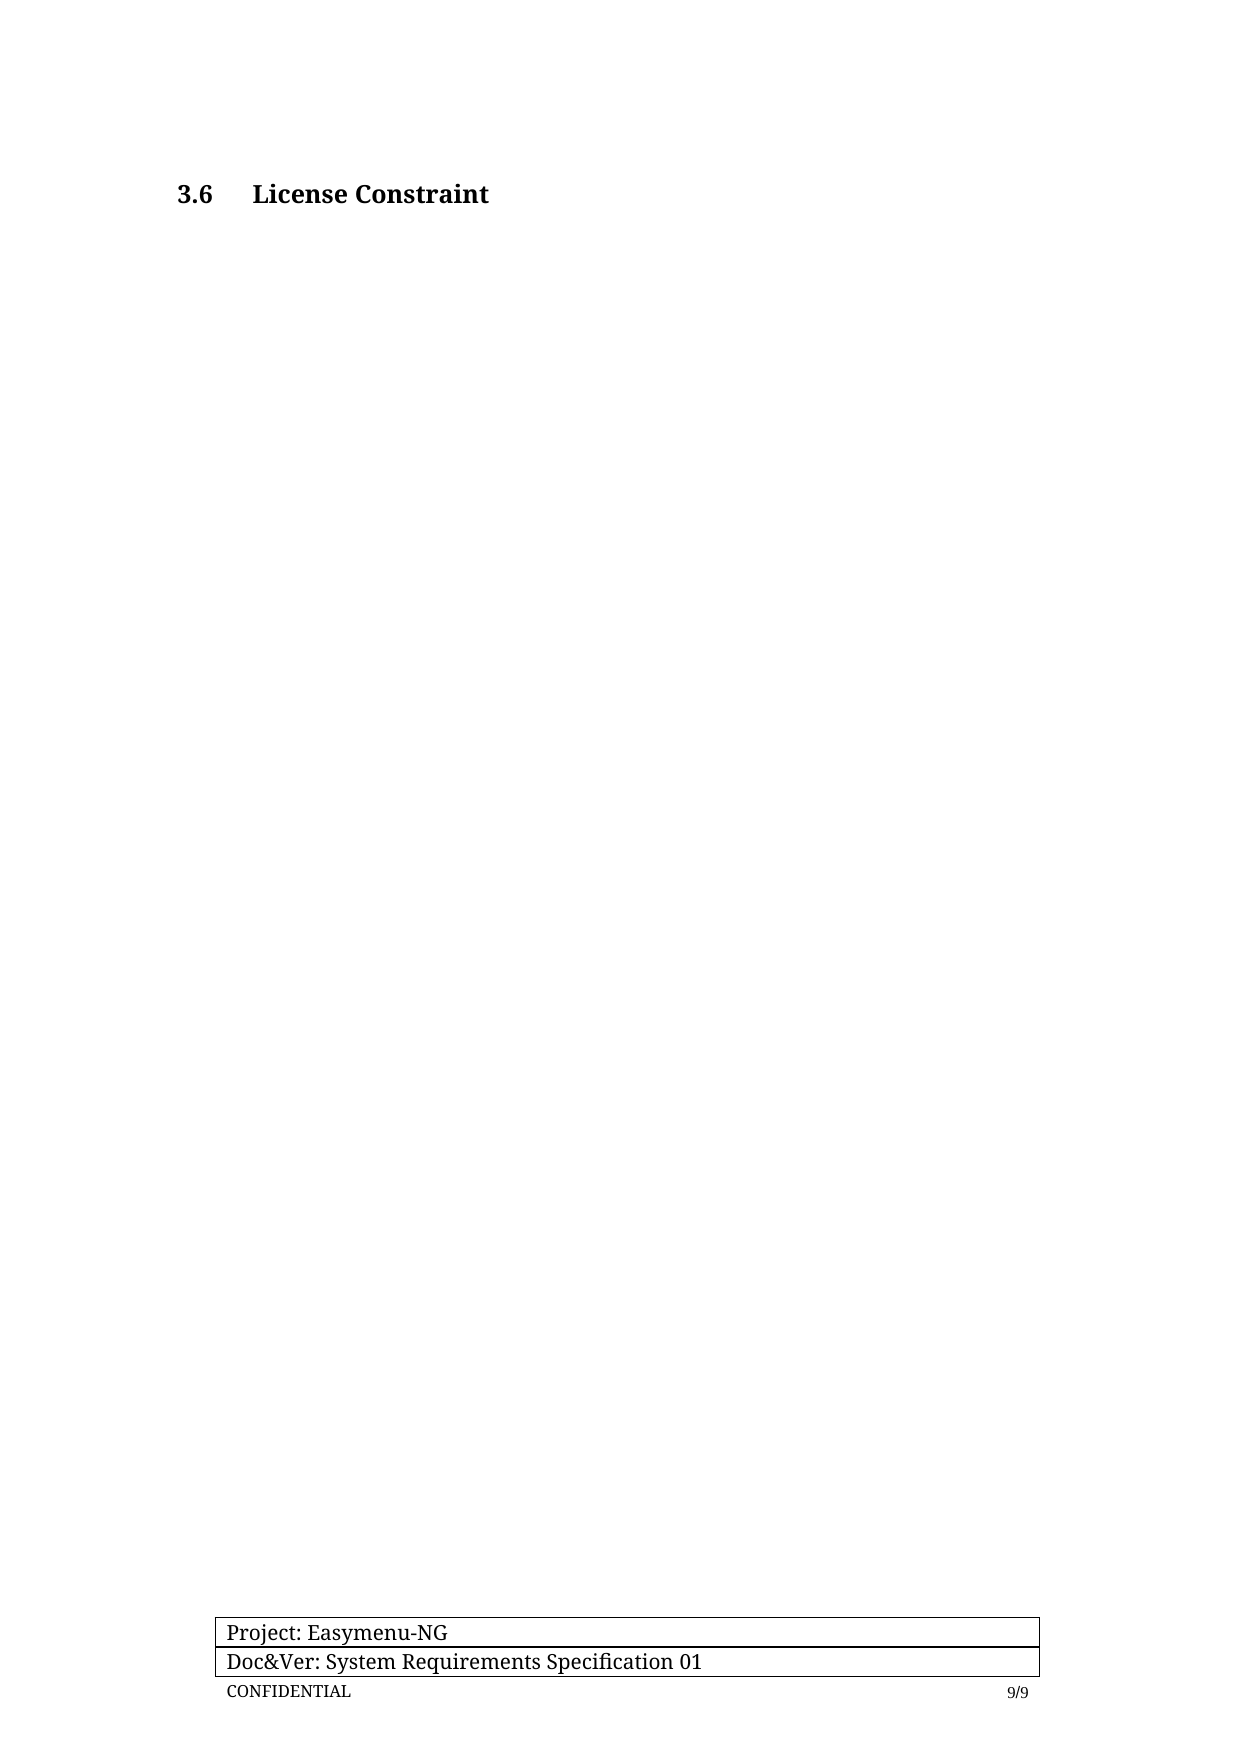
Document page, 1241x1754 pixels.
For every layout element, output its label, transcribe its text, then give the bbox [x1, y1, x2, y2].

subtitle License Constraint [177, 177, 1063, 211]
